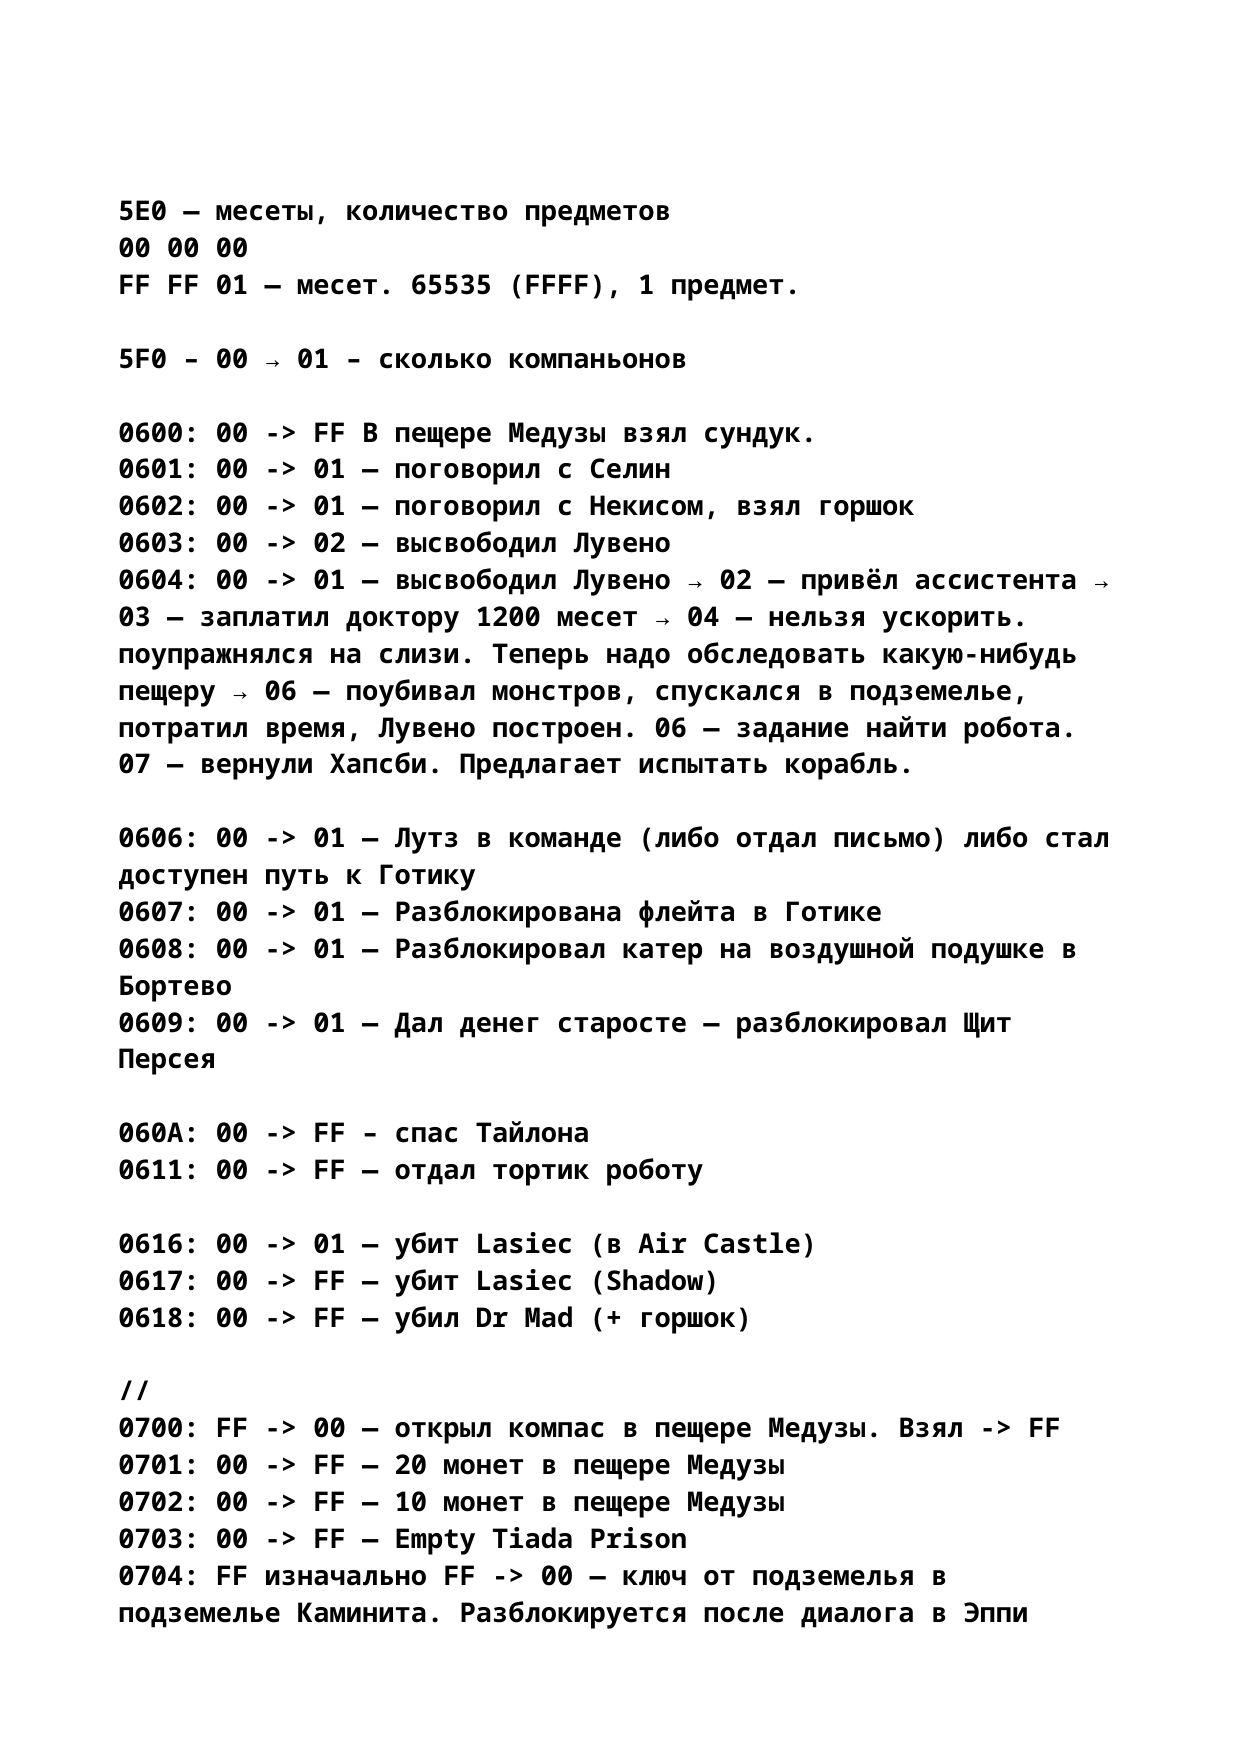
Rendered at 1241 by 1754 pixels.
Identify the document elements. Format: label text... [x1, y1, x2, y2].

text 5E0 — месеты, количество предметов [118, 192, 1122, 229]
text 0618: 00 -> FF — убил Dr Mad (+ горшок) [118, 1298, 1122, 1335]
text 0600: 00 -> FF В пещере Медузы взял сундук. [118, 413, 1122, 450]
text 0703: 00 -> FF — Empty Tiada Prison [118, 1519, 1122, 1556]
text 0601: 00 -> 01 — поговорил с Селин [118, 450, 1122, 487]
text 0606: 00 -> 01 — Лутз в команде (либо отдал письмо) либо стал доступен путь к Готику [118, 819, 1122, 892]
text 0608: 00 -> 01 — Разблокировал катер на воздушной подушке в Бортево [118, 929, 1122, 1003]
text 0704: FF изначально FF -> 00 — ключ от подземелья в подземелье Каминита. Разблокируется после диалога в Эппи [118, 1556, 1122, 1630]
text // [118, 1372, 1122, 1409]
text FF FF 01 — месет. 65535 (FFFF), 1 предмет. [118, 266, 1122, 302]
text 0611: 00 -> FF — отдал тортик роботу [118, 1151, 1122, 1187]
text 0700: FF -> 00 — открыл компас в пещере Медузы. Взял -> FF [118, 1409, 1122, 1446]
text 0607: 00 -> 01 — Разблокирована флейта в Готике [118, 892, 1122, 929]
text 0701: 00 -> FF — 20 монет в пещере Медузы [118, 1446, 1122, 1482]
text 5F0 – 00 → 01 – сколько компаньонов [118, 339, 1122, 376]
text 0617: 00 -> FF — убит Lasiec (Shadow) [118, 1261, 1122, 1298]
text 060A: 00 -> FF – спас Тайлона [118, 1114, 1122, 1151]
text 0616: 00 -> 01 — убит Lasiec (в Air Castle) [118, 1224, 1122, 1261]
text 0609: 00 -> 01 — Дал денег старосте — разблокировал Щит Персея [118, 1003, 1122, 1077]
text 0602: 00 -> 01 — поговорил с Некисом, взял горшок [118, 487, 1122, 524]
text 00 00 00 [118, 229, 1122, 266]
text 0702: 00 -> FF — 10 монет в пещере Медузы [118, 1482, 1122, 1519]
text 0603: 00 -> 02 — высвободил Лувено [118, 524, 1122, 561]
text 0604: 00 -> 01 — высвободил Лувено → 02 — привёл ассистента → 03 — заплатил доктору 1200 месет → 04 — нельзя ускорить. поупражнялся на слизи. Теперь надо обследовать какую-нибудь пещеру → 06 — поубивал монстров, спускался в подземелье, потратил время, Лувено построен. 06 — задание найти робота. 07 — вернули Хапсби. Предлагает испытать корабль. [118, 561, 1122, 782]
